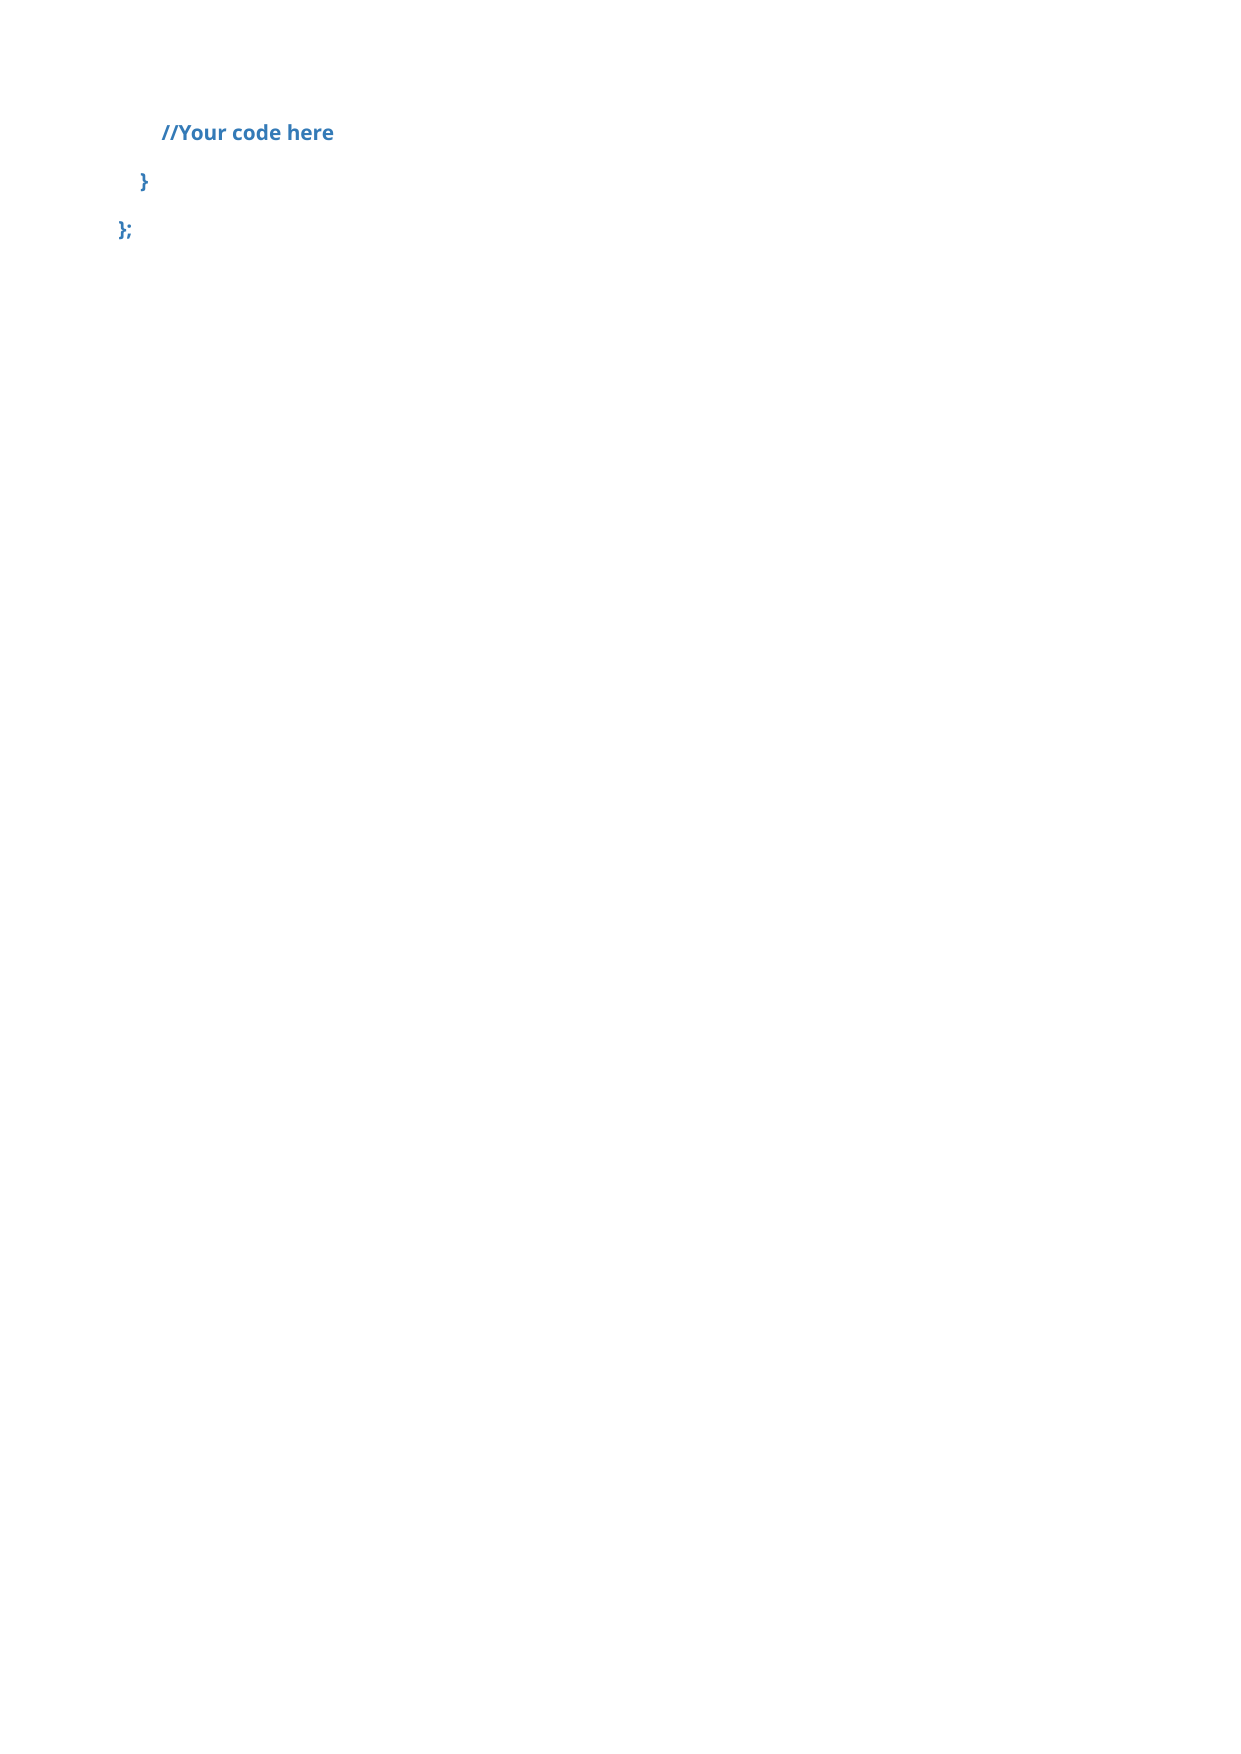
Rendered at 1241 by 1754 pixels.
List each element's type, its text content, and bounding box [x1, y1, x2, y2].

text } [118, 166, 1122, 195]
text //Your code here [118, 118, 1122, 147]
text }; [118, 214, 1122, 243]
